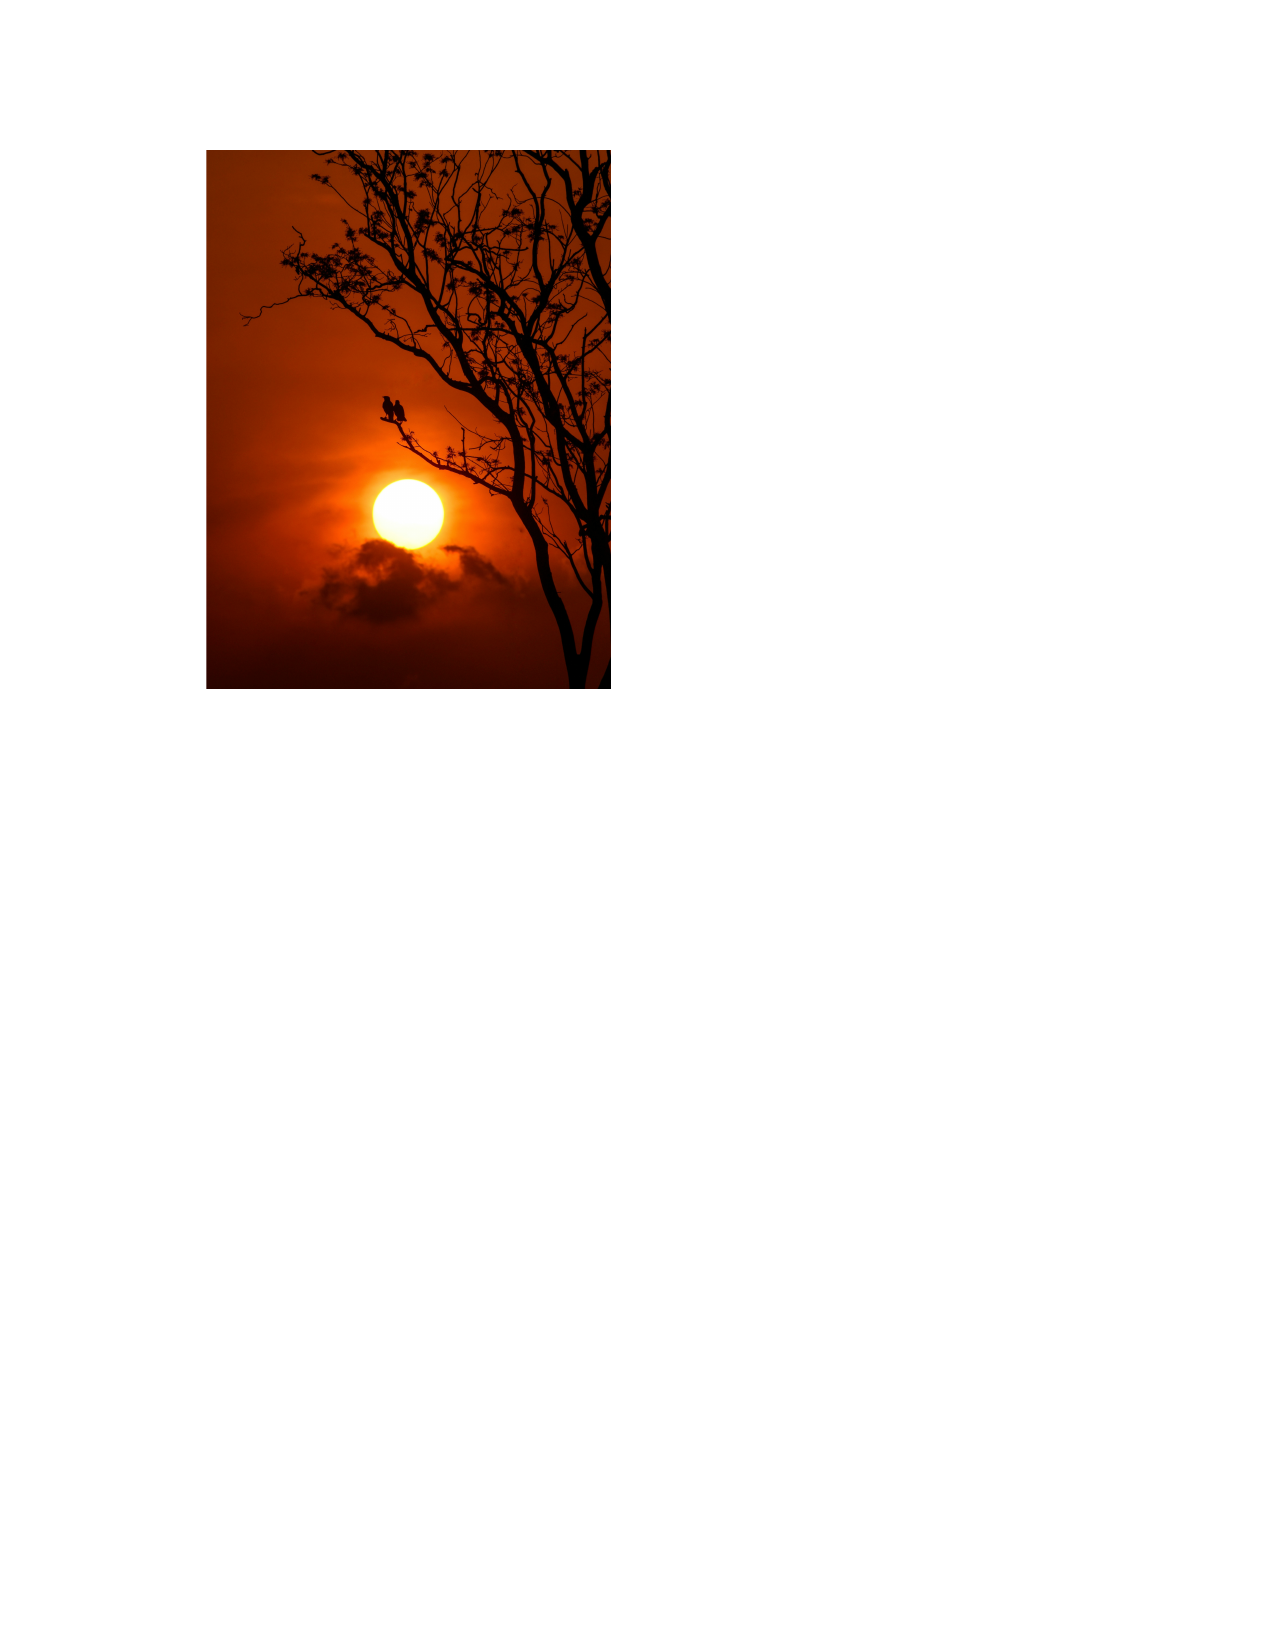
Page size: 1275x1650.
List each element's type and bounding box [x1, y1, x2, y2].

picture [206, 150, 611, 689]
